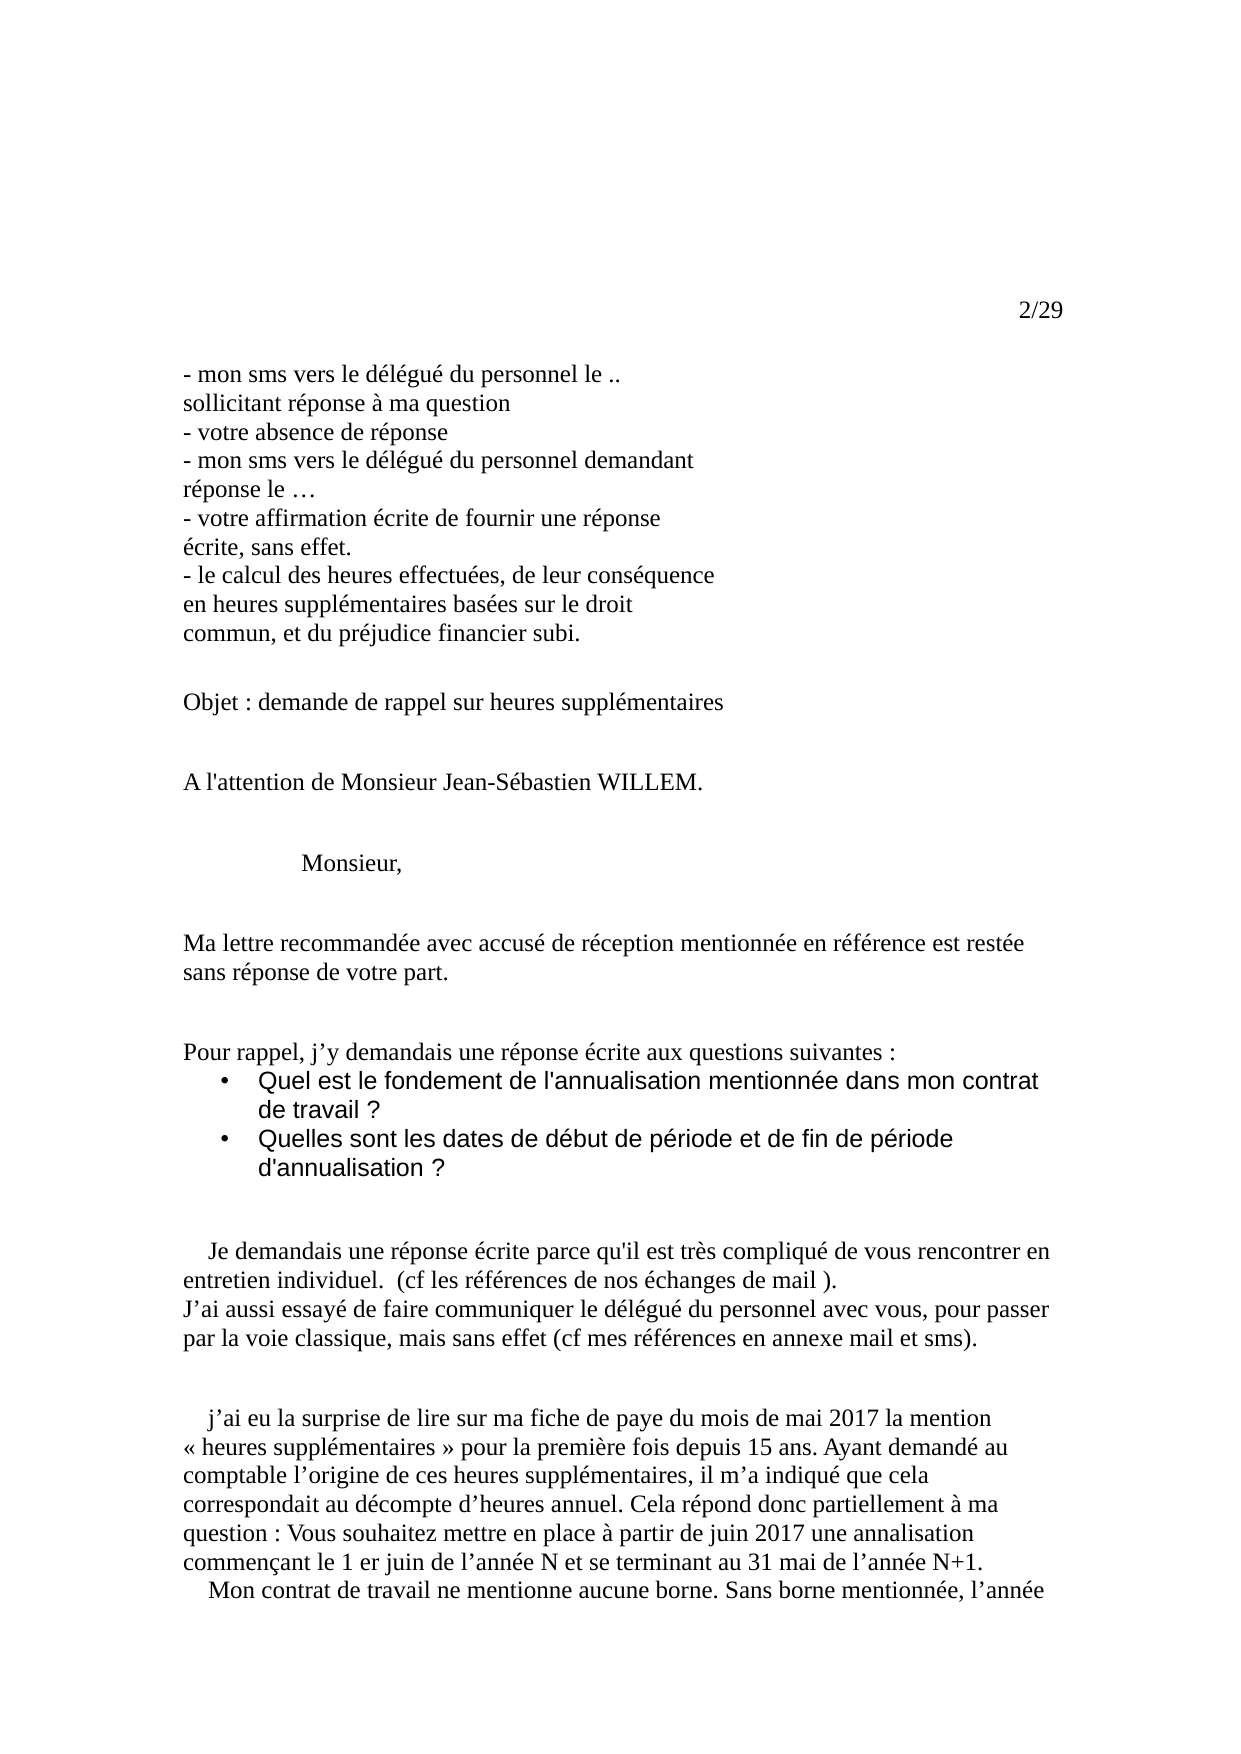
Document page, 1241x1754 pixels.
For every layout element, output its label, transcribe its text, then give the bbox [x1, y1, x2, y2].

table_header [868, 991, 1063, 1032]
table_cell Pour rappel, j’y demandais une réponse écrite aux questions suivantes : Quel est le fondement de l'annualisation mentionnée dans mon contrat de travail ? Quelles sont les dates de début de période et de fin de période d'annualisation ? [177, 1032, 1063, 1187]
table_cell Ma lettre recommandée avec accusé de réception mentionnée en référence est restée sans réponse de votre part. [177, 923, 1063, 991]
table_cell [868, 1357, 1063, 1397]
table_cell [868, 1187, 1063, 1231]
table_cell [296, 882, 768, 922]
table_cell [177, 882, 296, 922]
table_cell [177, 721, 1063, 762]
table_cell [177, 802, 1063, 842]
table_header Objet : demande de rappel sur heures supplémentaires [177, 681, 1063, 721]
table_header [177, 991, 549, 1032]
table_cell A l'attention de Monsieur Jean-Sébastien WILLEM. [177, 762, 1063, 802]
table_cell [721, 354, 738, 681]
table_cell j’ai eu la surprise de lire sur ma fiche de paye du mois de mai 2017 la mention « heures supplémentaires » pour la première fois depuis 15 ans. Ayant demandé au comptable l’origine de ces heures supplémentaires, il m’a indiqué que cela correspondait au décompte d’heures annuel. Cela répond donc partiellement à ma question : Vous souhaitez mettre en place à partir de juin 2017 une annalisation commençant le 1 er juin de l’année N et se terminant au 31 mai de l’année N+1. Mon contrat de travail ne mentionne aucune borne. Sans borne mentionnée, l’année [177, 1398, 1063, 1610]
table_header Monsieur, [296, 842, 768, 882]
table_cell [549, 1187, 868, 1231]
table_header [549, 991, 868, 1032]
table_header [768, 842, 1063, 882]
table_cell [768, 882, 1063, 922]
table_cell [739, 354, 1063, 681]
table_cell [177, 1357, 549, 1397]
table_cell Je demandais une réponse écrite parce qu'il est très compliqué de vous rencontrer en entretien individuel. (cf les références de nos échanges de mail ). J’ai aussi essayé de faire communiquer le délégué du personnel avec vous, pour passer par la voie classique, mais sans effet (cf mes références en annexe mail et sms). [177, 1231, 1063, 1357]
table_cell - mon sms vers le délégué du personnel le .. sollicitant réponse à ma question - votre absence de réponse - mon sms vers le délégué du personnel demandant réponse le … - votre affirmation écrite de fournir une réponse écrite, sans effet. - le calcul des heures effectuées, de leur conséquence en heures supplémentaires basées sur le droit commun, et du préjudice financier subi. [177, 354, 721, 681]
table_header [177, 842, 296, 882]
table_cell [177, 1187, 549, 1231]
table_cell [549, 1357, 868, 1397]
